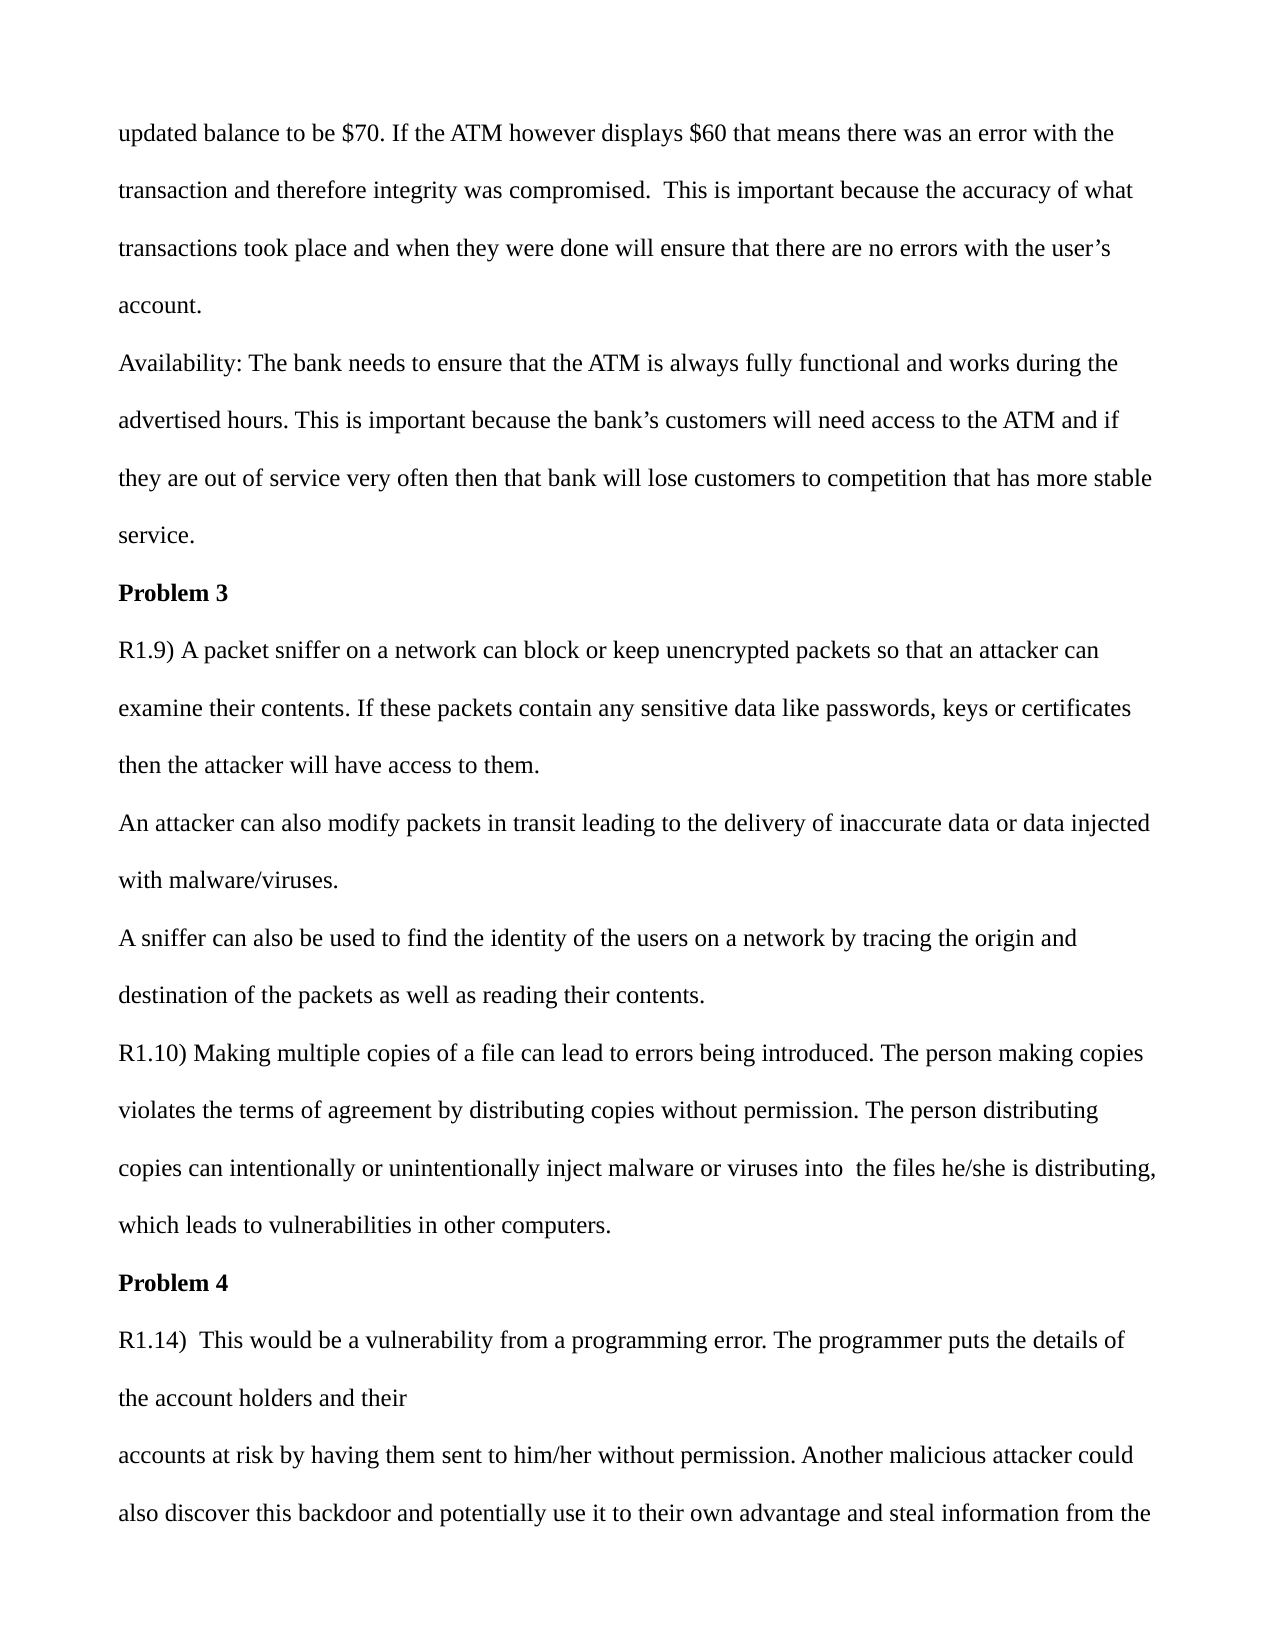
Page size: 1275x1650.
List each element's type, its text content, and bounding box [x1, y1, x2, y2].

text R1.9) A packet sniffer on a network can block or keep unencrypted packets so that an attacker can examine their contents. If these packets contain any sensitive data like passwords, keys or certificates then the attacker will have access to them. [118, 636, 1157, 779]
text R1.14) This would be a vulnerability from a programming error. The programmer puts the details of the account holders and their [118, 1326, 1157, 1412]
text updated balance to be $70. If the ATM however displays $60 that means there was an error with the transaction and therefore integrity was compromised. This is important because the accuracy of what transactions took place and when they were done will ensure that there are no errors with the user’s account. [118, 118, 1157, 319]
text accounts at risk by having them sent to him/her without permission. Another malicious attacker could also discover this backdoor and potentially use it to their own advantage and steal information from the [118, 1441, 1157, 1527]
text A sniffer can also be used to find the identity of the users on a network by tracing the origin and destination of the packets as well as reading their contents. [118, 923, 1157, 1009]
text R1.10) Making multiple copies of a file can lead to errors being introduced. The person making copies violates the terms of agreement by distributing copies without permission. The person distributing copies can intentionally or unintentionally inject malware or viruses into the files he/she is distributing, which leads to vulnerabilities in other computers. [118, 1038, 1157, 1239]
text Problem 4 [118, 1268, 1157, 1297]
text Availability: The bank needs to ensure that the ATM is always fully functional and works during the advertised hours. This is important because the bank’s customers will need access to the ATM and if they are out of service very often then that bank will lose customers to competition that has more stable service. [118, 348, 1157, 549]
text An attacker can also modify packets in transit leading to the delivery of inaccurate data or data injected with malware/viruses. [118, 808, 1157, 894]
text Problem 3 [118, 578, 1157, 607]
